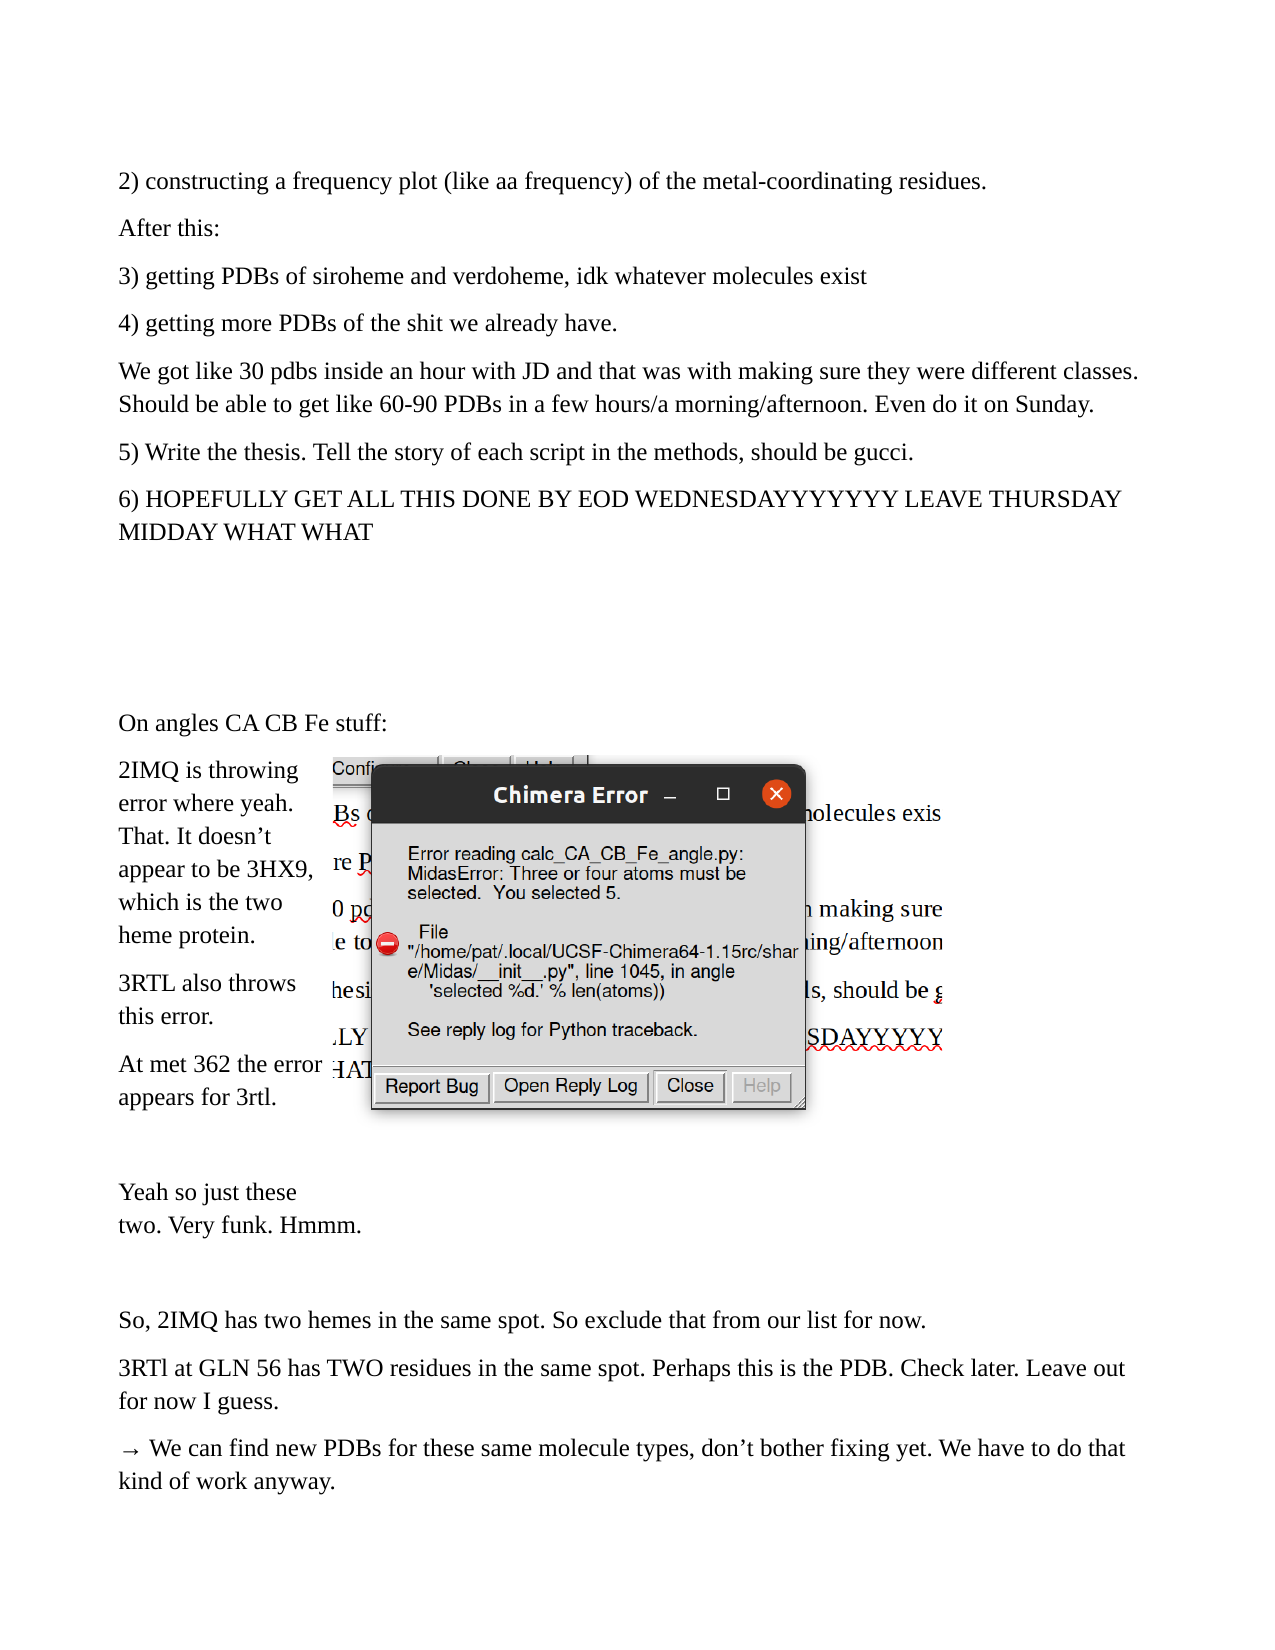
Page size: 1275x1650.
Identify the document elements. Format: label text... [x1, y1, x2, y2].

text 2IMQ is throwing error where yeah. That. It doesn’t appear to be 3HX9, which is the two heme protein. [118, 755, 332, 949]
text [943, 1049, 1157, 1111]
text At met 362 the error appears for 3rtl. [118, 1049, 332, 1111]
text 2) constructing a frequency plot (like aa frequency) of the metal-coordinating residues. [118, 166, 1157, 194]
text 3RTL also throws this error. [118, 968, 332, 1030]
text 3) getting PDBs of siroheme and verdoheme, idk whatever molecules exist [118, 261, 1157, 290]
text 5) Write the thesis. Tell the story of each script in the methods, should be gucci. [118, 437, 1157, 466]
text We got like 30 pdbs inside an hour with JD and that was with making sure they were different classes. Should be able to get like 60-90 PDBs in a few hours/a morning/afternoon. Even do it on Sunday. [118, 356, 1157, 418]
text 4) getting more PDBs of the shit we already have. [118, 308, 1157, 337]
text → We can find new PDBs for these same molecule types, don’t bother fixing yet. We have to do that kind of work anyway. [118, 1433, 1157, 1495]
text Yeah so just these two. Very funk. Hmmm. [118, 1177, 1157, 1239]
text 3RTl at GLN 56 has TWO residues in the same spot. Perhaps this is the PDB. Check later. Leave out for now I guess. [118, 1353, 1157, 1414]
text After this: [118, 213, 1157, 242]
text 6) HOPEFULLY GET ALL THIS DONE BY EOD WEDNESDAYYYYYYY LEAVE THURSDAY MIDDAY WHAT WHAT [118, 484, 1157, 546]
text On angles CA CB Fe stuff: [118, 708, 1157, 737]
text [943, 968, 1157, 1030]
text [943, 755, 1157, 949]
picture [332, 755, 943, 1205]
text So, 2IMQ has two hemes in the same spot. So exclude that from our list for now. [118, 1305, 1157, 1334]
